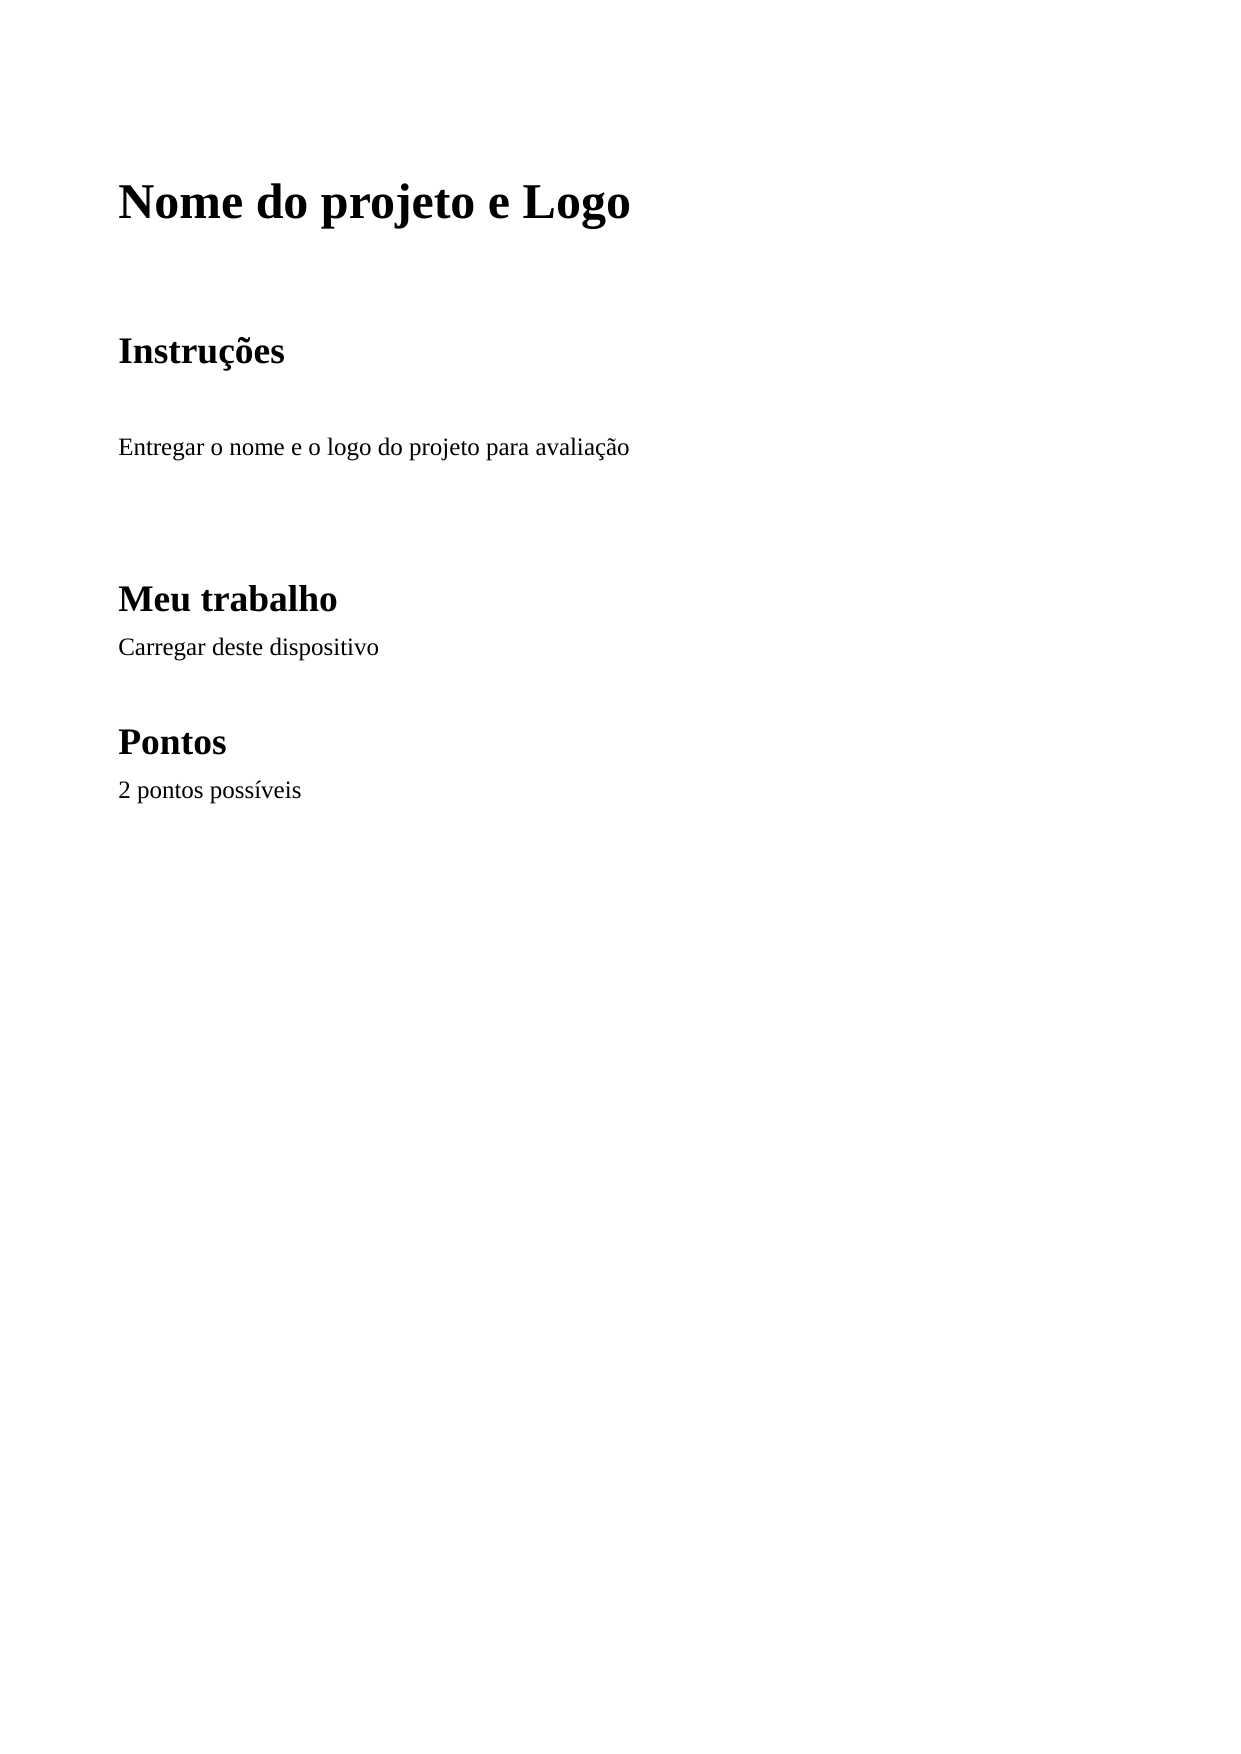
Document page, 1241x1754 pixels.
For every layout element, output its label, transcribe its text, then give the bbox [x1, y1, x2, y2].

subtitle Instruções [118, 329, 1122, 372]
text Entregar o nome e o logo do projeto para avaliação [118, 432, 1122, 461]
text Carregar deste dispositivo [118, 632, 1122, 661]
text 2 pontos possíveis [118, 775, 1122, 804]
subtitle Nome do projeto e Logo [118, 172, 1122, 229]
subtitle Meu trabalho [118, 577, 1122, 620]
subtitle Pontos [118, 719, 1122, 762]
